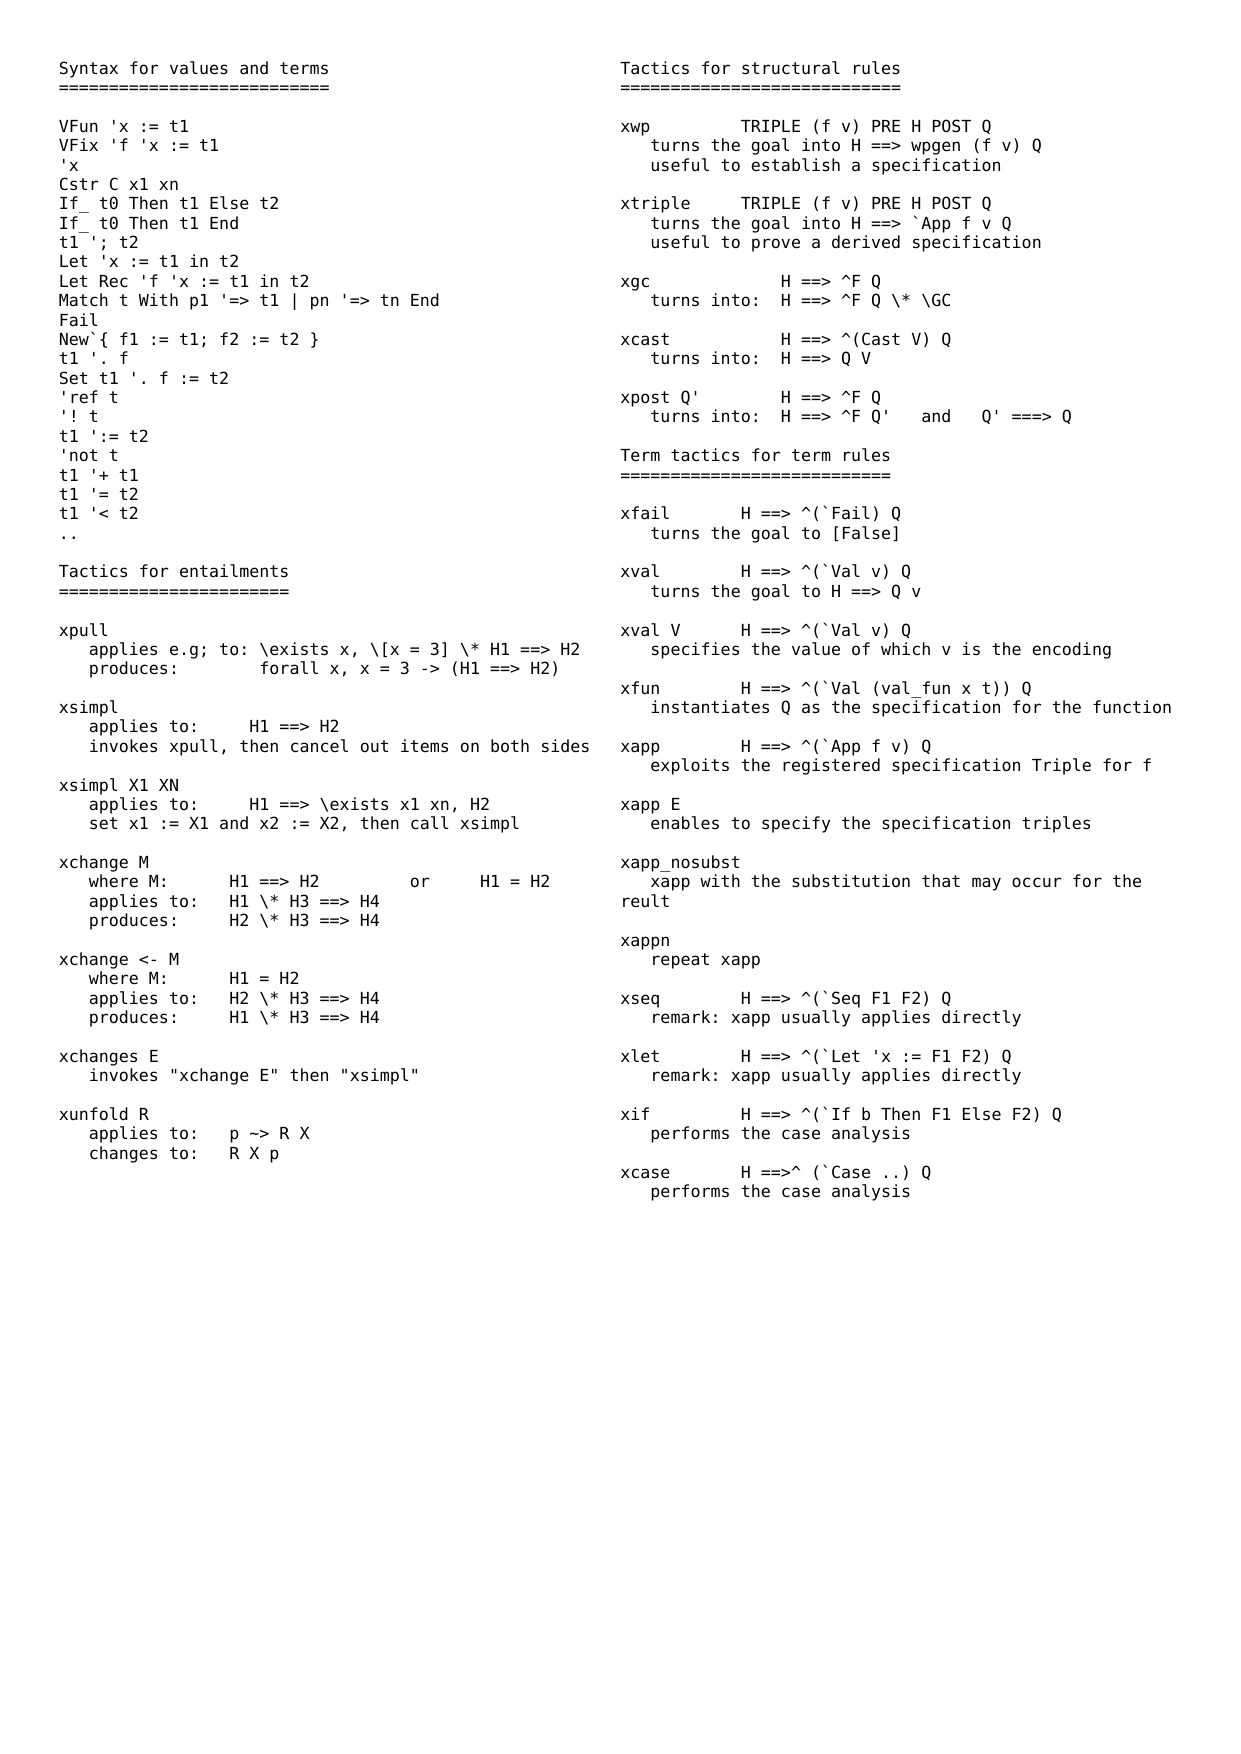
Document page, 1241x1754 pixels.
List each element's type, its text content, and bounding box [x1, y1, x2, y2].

text changes to: R X p [58, 1143, 620, 1163]
text xcase H ==>^ (`Case ..) Q [620, 1163, 1182, 1182]
text turns into: H ==> Q V [620, 349, 1182, 368]
text invokes "xchange E" then "xsimpl" [58, 1066, 620, 1085]
text xseq H ==> ^(`Seq F1 F2) Q [620, 988, 1182, 1008]
text specifies the value of which v is the encoding [620, 640, 1182, 659]
text repeat xapp [620, 950, 1182, 969]
text xappn [620, 930, 1182, 950]
text =========================== [58, 78, 620, 97]
text 'x [58, 155, 620, 175]
text performs the case analysis [620, 1182, 1182, 1202]
text xpull [58, 620, 620, 640]
text xtriple TRIPLE (f v) PRE H POST Q [620, 194, 1182, 213]
text xpost Q' H ==> ^F Q [620, 388, 1182, 407]
text Cstr C x1 xn [58, 175, 620, 194]
text remark: xapp usually applies directly [620, 1008, 1182, 1027]
text Term tactics for term rules [620, 446, 1182, 465]
text exploits the registered specification Triple for f [620, 756, 1182, 775]
text turns into: H ==> ^F Q' and Q' ===> Q [620, 407, 1182, 427]
text xfun H ==> ^(`Val (val_fun x t)) Q [620, 678, 1182, 698]
text useful to establish a specification [620, 155, 1182, 175]
text produces: H1 \* H3 ==> H4 [58, 1008, 620, 1027]
text turns the goal into H ==> `App f v Q [620, 213, 1182, 233]
text t1 '+ t1 [58, 465, 620, 485]
text If_ t0 Then t1 Else t2 [58, 194, 620, 213]
text applies to: H2 \* H3 ==> H4 [58, 988, 620, 1008]
text xgc H ==> ^F Q [620, 272, 1182, 291]
text xapp_nosubst [620, 853, 1182, 872]
text ======================= [58, 582, 620, 601]
text applies to: p ~> R X [58, 1124, 620, 1143]
text turns the goal to H ==> Q v [620, 582, 1182, 601]
text remark: xapp usually applies directly [620, 1066, 1182, 1085]
text Fail [58, 310, 620, 330]
text performs the case analysis [620, 1124, 1182, 1143]
text where M: H1 = H2 [58, 969, 620, 988]
text New`{ f1 := t1; f2 := t2 } [58, 330, 620, 349]
text xchange M [58, 853, 620, 872]
text turns the goal into H ==> wpgen (f v) Q [620, 136, 1182, 155]
text xval V H ==> ^(`Val v) Q [620, 620, 1182, 640]
text xchange <- M [58, 950, 620, 969]
text turns the goal to [False] [620, 523, 1182, 543]
text where M: H1 ==> H2 or H1 = H2 [58, 872, 620, 892]
text Syntax for values and terms [58, 58, 620, 78]
text Tactics for entailments [58, 562, 620, 582]
text produces: H2 \* H3 ==> H4 [58, 911, 620, 930]
text '! t [58, 407, 620, 427]
text Let Rec 'f 'x := t1 in t2 [58, 272, 620, 291]
text xval H ==> ^(`Val v) Q [620, 562, 1182, 582]
text VFix 'f 'x := t1 [58, 136, 620, 155]
text t1 '. f [58, 349, 620, 368]
text VFun 'x := t1 [58, 117, 620, 136]
text xif H ==> ^(`If b Then F1 Else F2) Q [620, 1105, 1182, 1124]
text t1 '< t2 [58, 504, 620, 523]
text useful to prove a derived specification [620, 233, 1182, 252]
text applies to: H1 ==> \exists x1 xn, H2 [58, 795, 620, 814]
text xsimpl [58, 698, 620, 717]
text 'ref t [58, 388, 620, 407]
text 'not t [58, 446, 620, 465]
text =========================== [620, 465, 1182, 485]
text Tactics for structural rules [620, 58, 1182, 78]
text Set t1 '. f := t2 [58, 368, 620, 388]
text t1 ':= t2 [58, 427, 620, 446]
text If_ t0 Then t1 End [58, 213, 620, 233]
text turns into: H ==> ^F Q \* \GC [620, 291, 1182, 310]
text set x1 := X1 and x2 := X2, then call xsimpl [58, 814, 620, 833]
text xlet H ==> ^(`Let 'x := F1 F2) Q [620, 1047, 1182, 1066]
text t1 '= t2 [58, 485, 620, 504]
text xapp H ==> ^(`App f v) Q [620, 737, 1182, 756]
text instantiates Q as the specification for the function [620, 698, 1182, 717]
text xwp TRIPLE (f v) PRE H POST Q [620, 117, 1182, 136]
text xapp with the substitution that may occur for the reult [620, 872, 1182, 911]
text applies e.g; to: \exists x, \[x = 3] \* H1 ==> H2 [58, 640, 620, 659]
text xapp E [620, 795, 1182, 814]
text produces: forall x, x = 3 -> (H1 ==> H2) [58, 659, 620, 678]
text xunfold R [58, 1105, 620, 1124]
text ============================ [620, 78, 1182, 97]
text applies to: H1 \* H3 ==> H4 [58, 892, 620, 911]
text .. [58, 523, 620, 543]
text applies to: H1 ==> H2 [58, 717, 620, 737]
text xcast H ==> ^(Cast V) Q [620, 330, 1182, 349]
text xchanges E [58, 1047, 620, 1066]
text Match t With p1 '=> t1 | pn '=> tn End [58, 291, 620, 310]
text xfail H ==> ^(`Fail) Q [620, 504, 1182, 523]
text t1 '; t2 [58, 233, 620, 252]
text enables to specify the specification triples [620, 814, 1182, 833]
text invokes xpull, then cancel out items on both sides [58, 737, 620, 756]
text xsimpl X1 XN [58, 775, 620, 795]
text Let 'x := t1 in t2 [58, 252, 620, 272]
